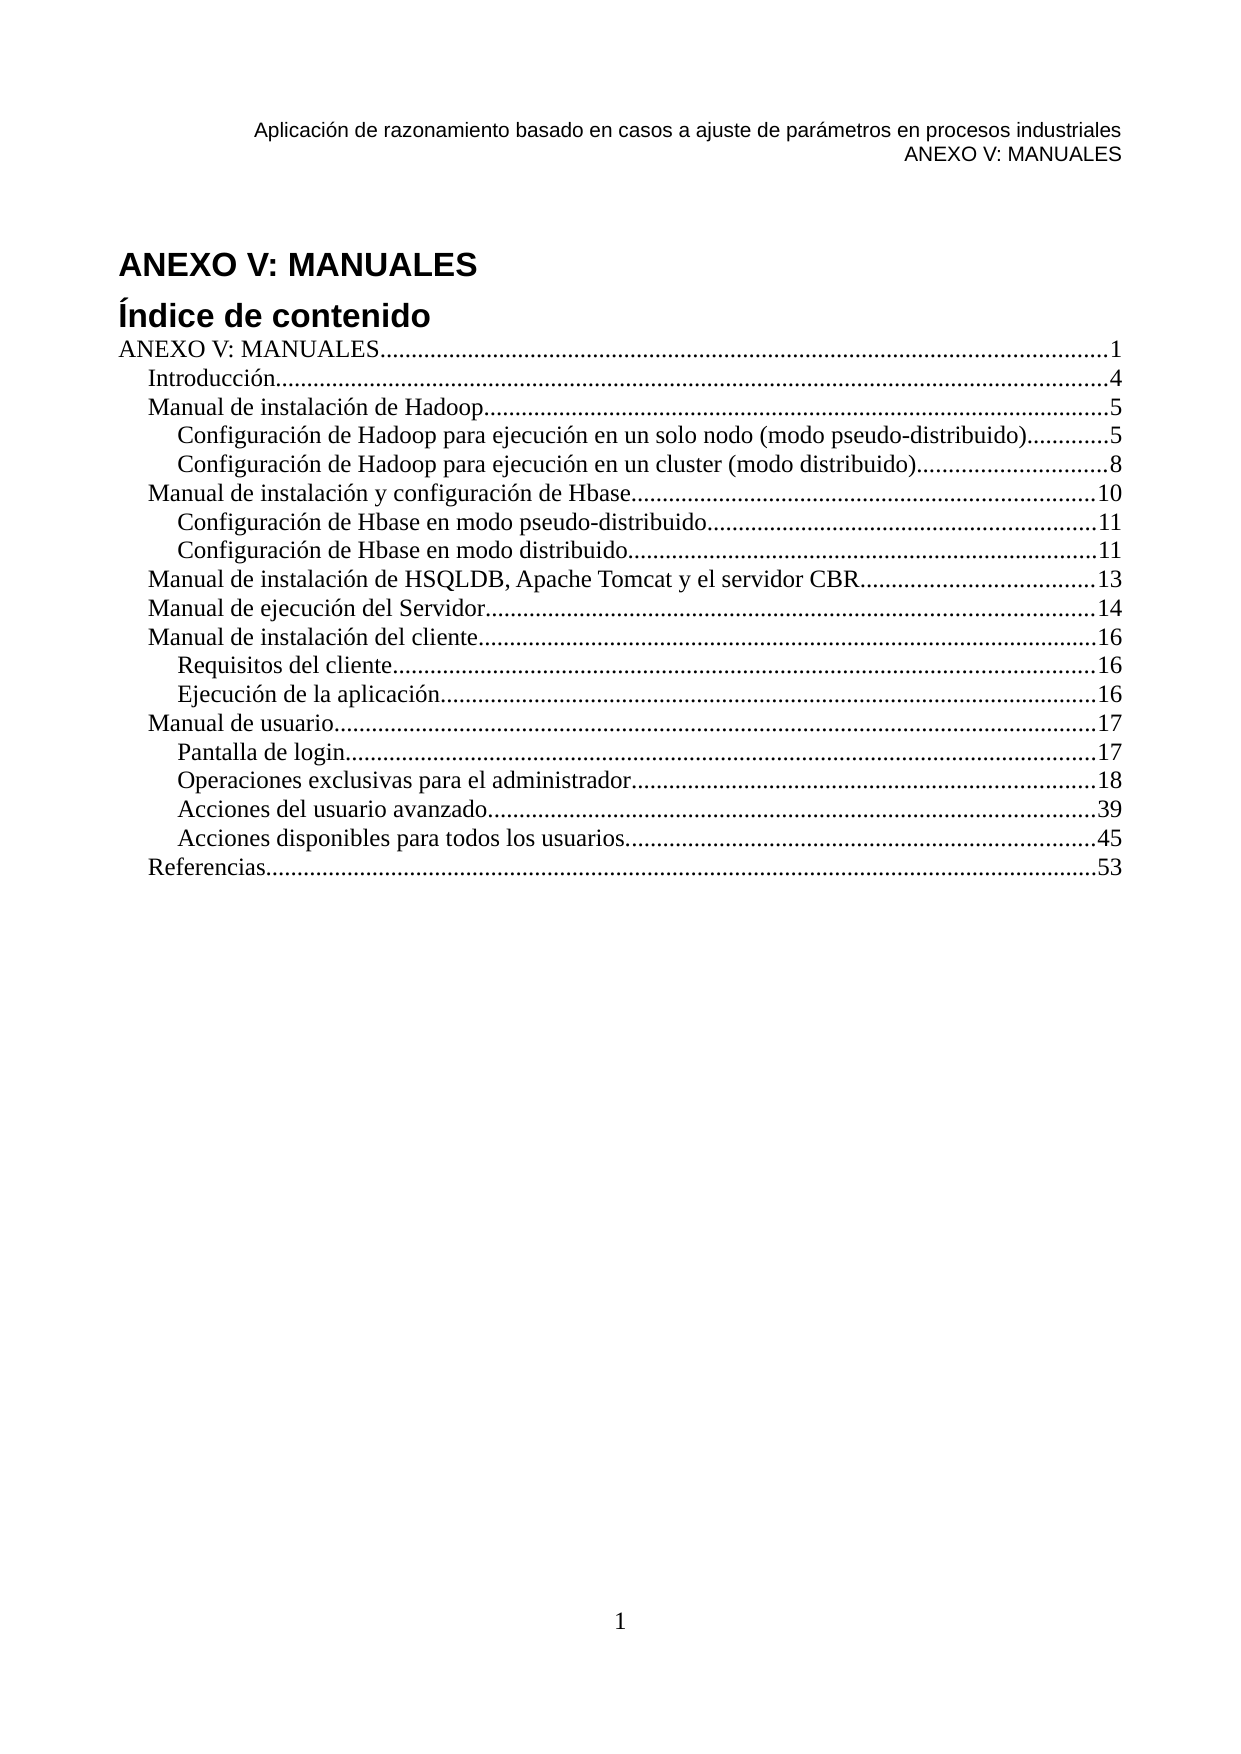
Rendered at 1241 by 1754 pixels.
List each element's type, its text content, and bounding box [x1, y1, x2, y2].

text Manual de ejecución del Servidor 14 [148, 593, 1122, 622]
text Pantalla de login 17 [177, 737, 1122, 765]
text Manual de instalación y configuración de Hbase 10 [148, 478, 1122, 507]
text Referencias 53 [148, 852, 1122, 880]
text Configuración de Hbase en modo pseudo-distribuido 11 [177, 507, 1122, 535]
text Configuración de Hbase en modo distribuido 11 [177, 535, 1122, 564]
subtitle Índice de contenido [118, 296, 1122, 334]
text Introducción 4 [148, 363, 1122, 392]
text Manual de instalación de Hadoop 5 [148, 392, 1122, 420]
subtitle ANEXO V: MANUALES [118, 244, 1122, 283]
text Manual de instalación de HSQLDB, Apache Tomcat y el servidor CBR 13 [148, 564, 1122, 593]
text Configuración de Hadoop para ejecución en un solo nodo (modo pseudo-distribuido) 5 [177, 420, 1122, 449]
text Manual de usuario 17 [148, 708, 1122, 737]
text Acciones del usuario avanzado. 39 [177, 794, 1122, 823]
text Manual de instalación del cliente 16 [148, 622, 1122, 650]
text Ejecución de la aplicación 16 [177, 679, 1122, 708]
text Acciones disponibles para todos los usuarios. 45 [177, 823, 1122, 852]
text Operaciones exclusivas para el administrador 18 [177, 765, 1122, 794]
text Requisitos del cliente 16 [177, 650, 1122, 679]
text Configuración de Hadoop para ejecución en un cluster (modo distribuido) 8 [177, 449, 1122, 478]
text ANEXO V: MANUALES 1 [118, 334, 1122, 363]
